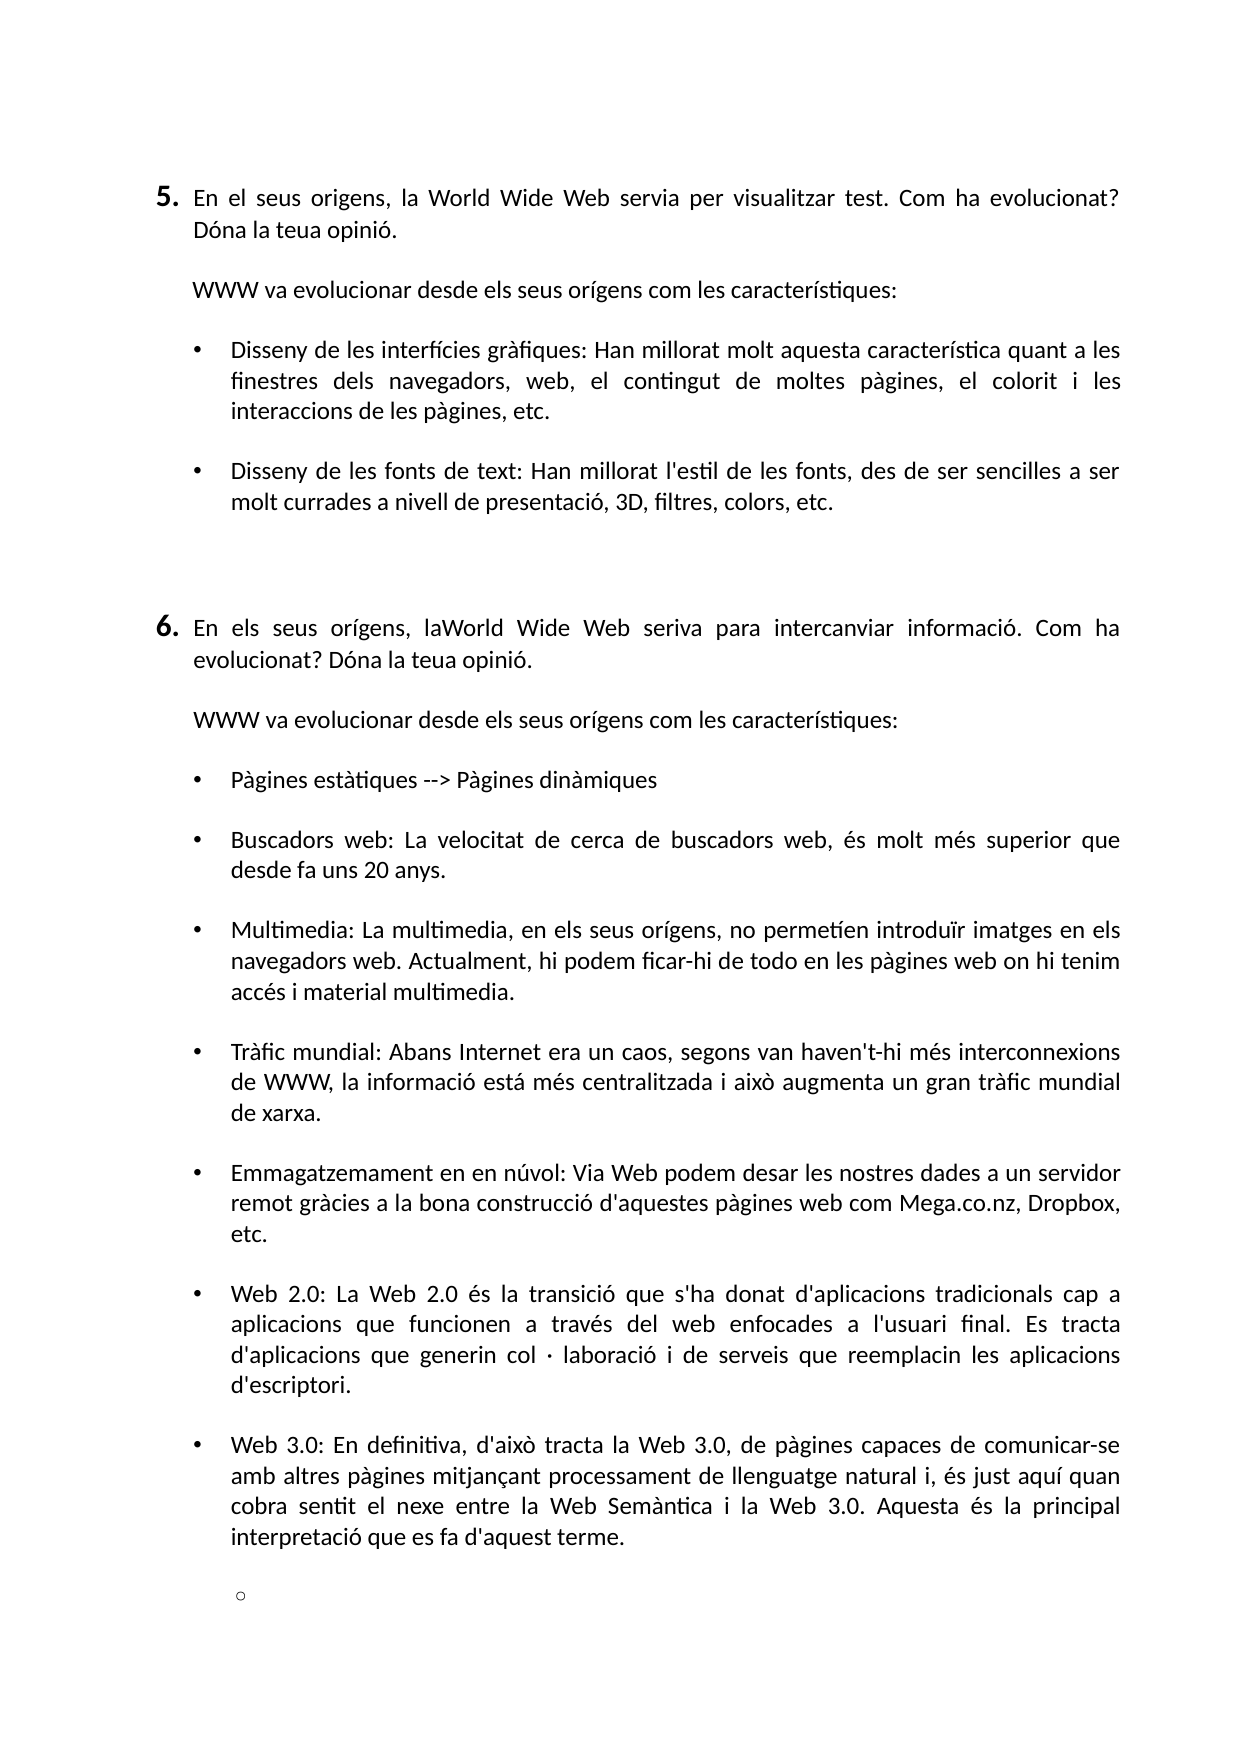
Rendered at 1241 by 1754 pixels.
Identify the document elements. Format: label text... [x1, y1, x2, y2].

list WWW va evolucionar desde els seus orígens com les característiques: [156, 704, 1122, 735]
list Pàgines estàtiques --> Pàgines dinàmiques [193, 764, 1122, 795]
list En els seus orígens, laWorld Wide Web seriva para intercanviar informació. Com ha evolucionat? Dóna la teua opinió. [156, 606, 1122, 675]
list Web 3.0: En definitiva, d'això tracta la Web 3.0, de pàgines capaces de comunicar-se amb altres pàgines mitjançant processament de llenguatge natural i, és just aquí quan cobra sentit el nexe entre la Web Semàntica i la Web 3.0. Aquesta és la principal interpretació que es fa d'aquest terme. [193, 1429, 1122, 1551]
list Buscadors web: La velocitat de cerca de buscadors web, és molt més superior que desde fa uns 20 anys. [193, 824, 1122, 885]
list Tràfic mundial: Abans Internet era un caos, segons van haven't-hi més interconnexions de WWW, la informació está més centralitzada i això augmenta un gran tràfic mundial de xarxa. [193, 1036, 1122, 1127]
list Multimedia: La multimedia, en els seus orígens, no permetíen introduïr imatges en els navegadors web. Actualment, hi podem ficar-hi de todo en les pàgines web on hi tenim accés i material multimedia. [193, 915, 1122, 1006]
list Disseny de les interfícies gràfiques: Han millorat molt aquesta característica quant a les finestres dels navegadors, web, el contingut de moltes pàgines, el colorit i les interaccions de les pàgines, etc. [193, 334, 1122, 426]
list Disseny de les fonts de text: Han millorat l'estil de les fonts, des de ser sencilles a ser molt currades a nivell de presentació, 3D, filtres, colors, etc. [193, 456, 1122, 517]
list Emmagatzemament en en núvol: Via Web podem desar les nostres dades a un servidor remot gràcies a la bona construcció d'aquestes pàgines web com Mega.co.nz, Dropbox, etc. [193, 1157, 1122, 1248]
list Web 2.0: La Web 2.0 és la transició que s'ha donat d'aplicacions tradicionals cap a aplicacions que funcionen a través del web enfocades a l'usuari final. Es tracta d'aplicacions que generin col · laboració i de serveis que reemplacin les aplicacions d'escriptori. [193, 1278, 1122, 1400]
text WWW va evolucionar desde els seus orígens com les característiques: [118, 274, 1122, 305]
list En el seus origens, la World Wide Web servia per visualitzar test. Com ha evolucionat? Dóna la teua opinió. [156, 176, 1122, 245]
